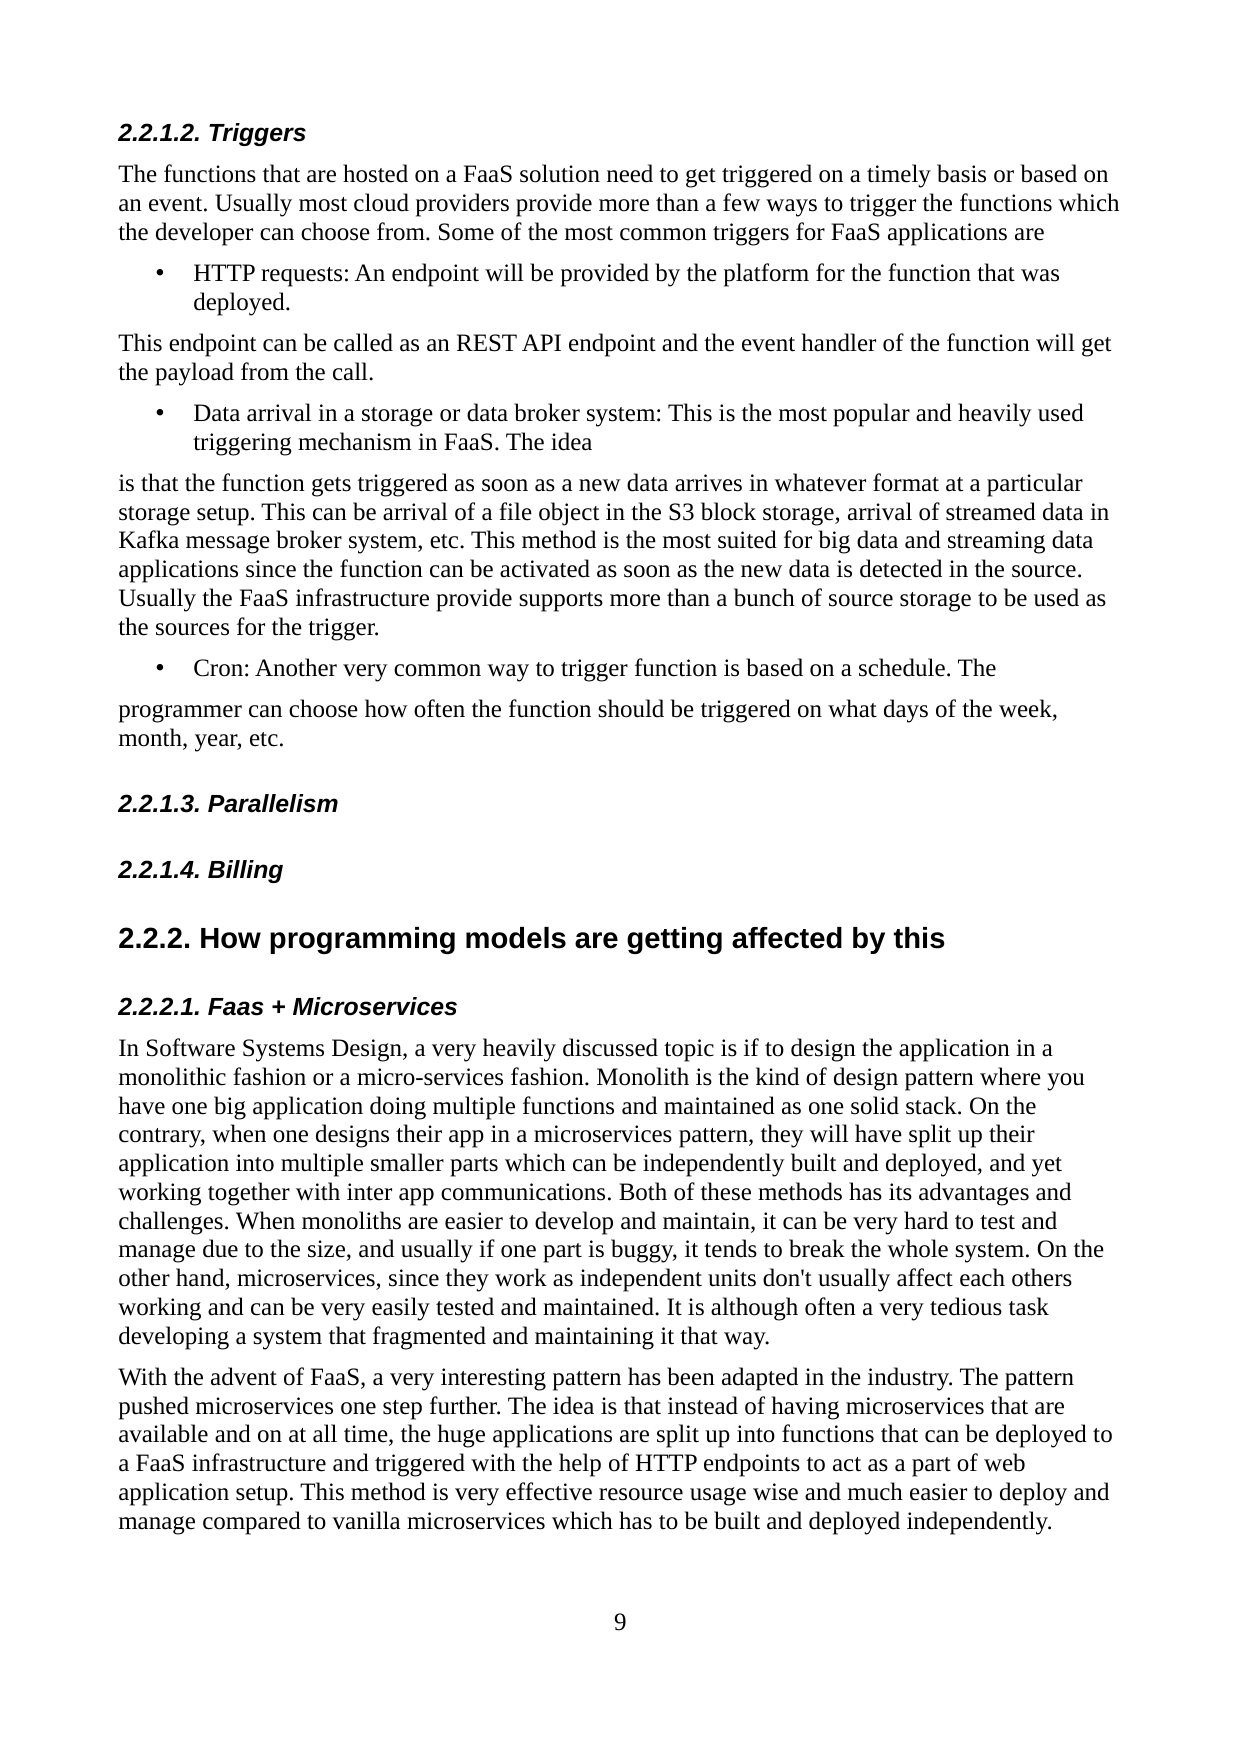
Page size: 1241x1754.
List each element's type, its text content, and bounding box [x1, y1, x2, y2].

text In Software Systems Design, a very heavily discussed topic is if to design the application in a monolithic fashion or a micro-services fashion. Monolith is the kind of design pattern where you have one big application doing multiple functions and maintained as one solid stack. On the contrary, when one designs their app in a microservices pattern, they will have split up their application into multiple smaller parts which can be independently built and deployed, and yet working together with inter app communications. Both of these methods has its advantages and challenges. When monoliths are easier to develop and maintain, it can be very hard to test and manage due to the size, and usually if one part is buggy, it tends to break the whole system. On the other hand, microservices, since they work as independent units don't usually affect each others working and can be very easily tested and maintained. It is although often a very tedious task developing a system that fragmented and maintaining it that way. [118, 1033, 1122, 1349]
list Cron: Another very common way to trigger function is based on a schedule. The [156, 653, 1122, 682]
text With the advent of FaaS, a very interesting pattern has been adapted in the industry. The pattern pushed microservices one step further. The idea is that instead of having microservices that are available and on at all time, the huge applications are split up into functions that can be deployed to a FaaS infrastructure and triggered with the help of HTTP endpoints to act as a part of web application setup. This method is very effective resource usage wise and much easier to deploy and manage compared to vanilla microservices which has to be built and deployed independently. [118, 1362, 1122, 1534]
text The functions that are hosted on a FaaS solution need to get triggered on a timely basis or based on an event. Usually most cloud providers provide more than a few ways to trigger the functions which the developer can choose from. Some of the most common triggers for FaaS applications are [118, 159, 1122, 245]
subtitle Billing [118, 855, 1122, 884]
subtitle Triggers [118, 118, 1122, 147]
text This endpoint can be called as an REST API endpoint and the event handler of the function will get the payload from the call. [118, 328, 1122, 385]
text programmer can choose how often the function should be triggered on what days of the week, month, year, etc. [118, 694, 1122, 752]
subtitle How programming models are getting affected by this [118, 921, 1122, 955]
list Data arrival in a storage or data broker system: This is the most popular and heavily used triggering mechanism in FaaS. The idea [156, 398, 1122, 455]
subtitle Parallelism [118, 789, 1122, 818]
list HTTP requests: An endpoint will be provided by the platform for the function that was deployed. [156, 258, 1122, 315]
text is that the function gets triggered as soon as a new data arrives in whatever format at a particular storage setup. This can be arrival of a file object in the S3 block storage, arrival of streamed data in Kafka message broker system, etc. This method is the most suited for big data and streaming data applications since the function can be activated as soon as the new data is detected in the source. Usually the FaaS infrastructure provide supports more than a bunch of source storage to be used as the sources for the trigger. [118, 468, 1122, 640]
subtitle Faas + Microservices [118, 992, 1122, 1021]
